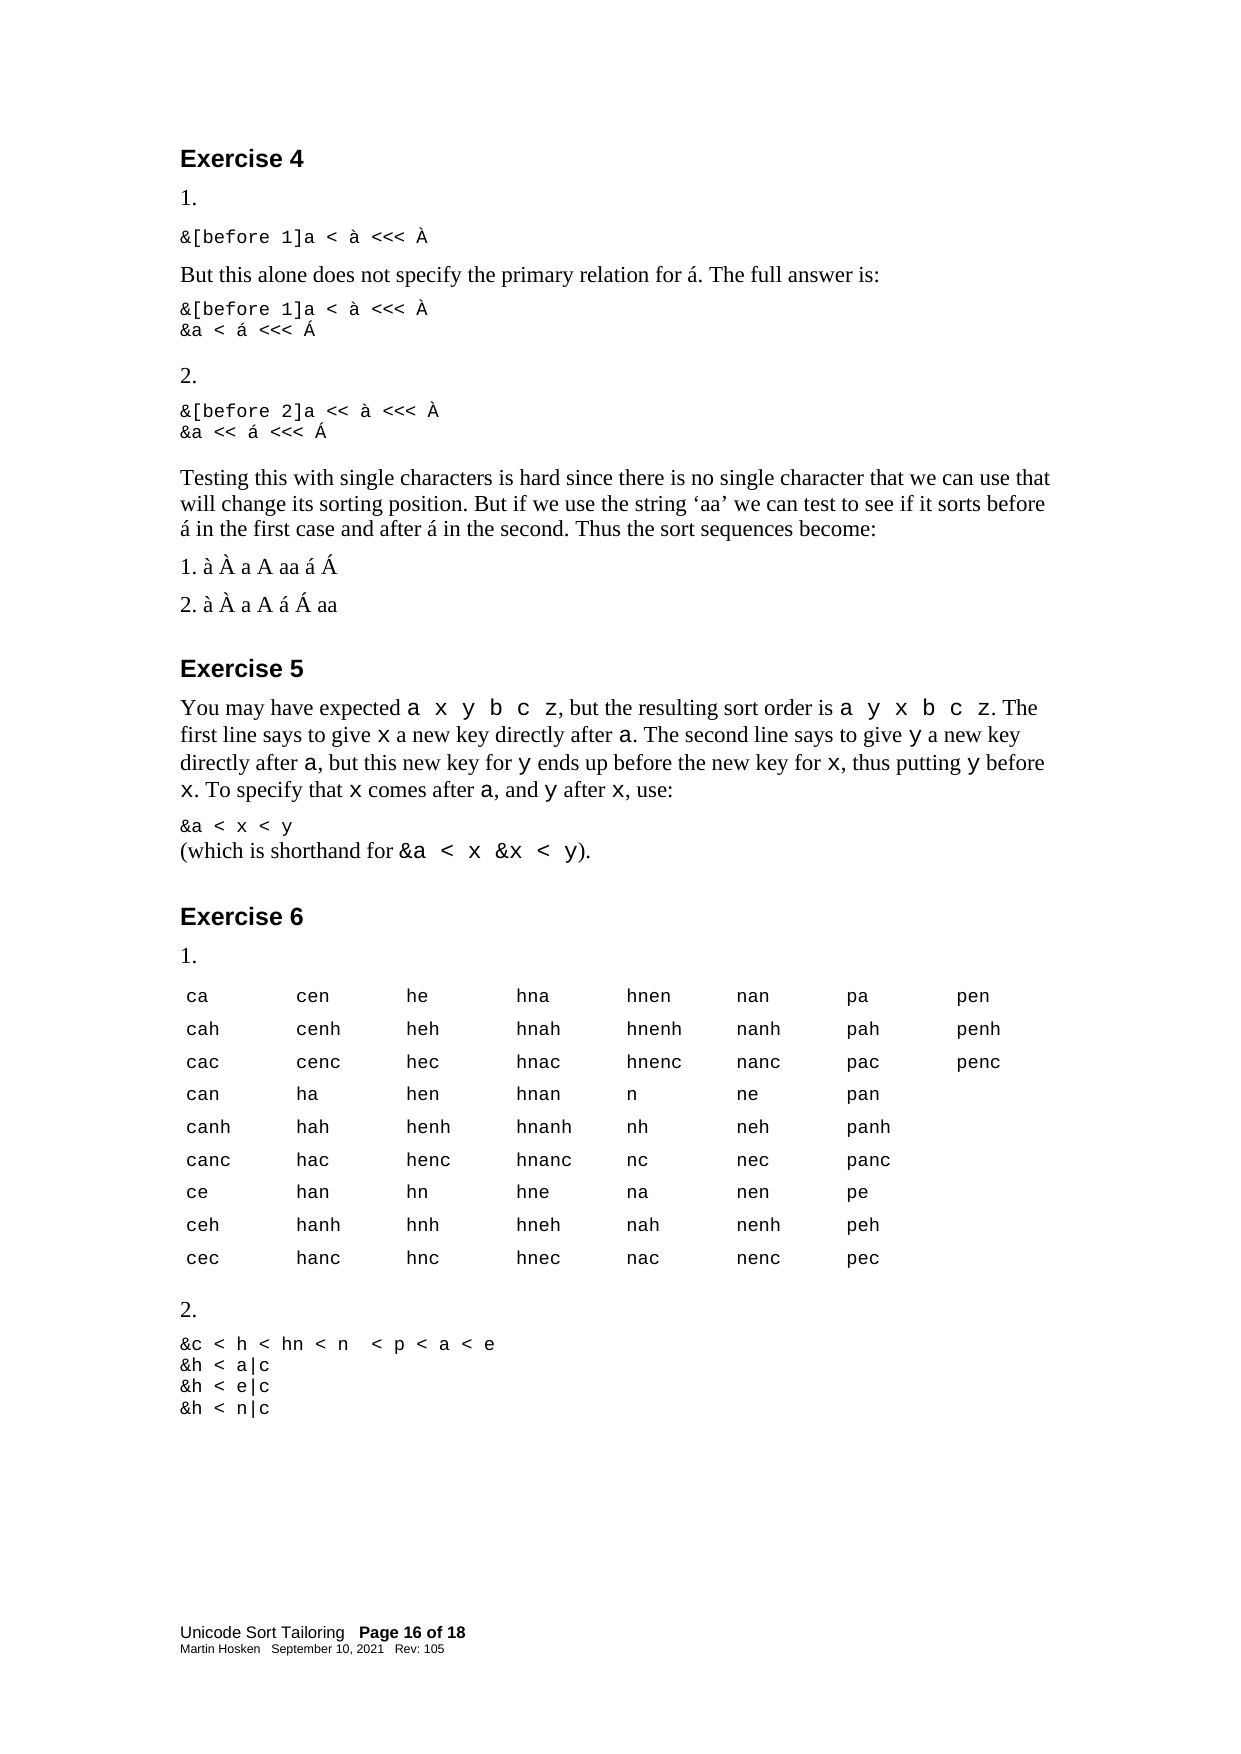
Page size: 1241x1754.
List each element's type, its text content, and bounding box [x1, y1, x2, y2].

table_cell [950, 1145, 1061, 1177]
table_header hna [510, 981, 620, 1014]
table_cell hec [400, 1047, 510, 1079]
text You may have expected a x y b c z, but the resulting sort order is a y x b c z. The first line says to give x a new key directly after a. The second line says to give y a new key directly after a, but this new key for y ends up before the new key for x, thus putting y before x. To specify that x comes after a, and y after x, use: [180, 695, 1061, 804]
table_cell hnac [510, 1047, 620, 1079]
table_cell pe [840, 1178, 950, 1210]
text &h < e|c [180, 1377, 1061, 1398]
subtitle Exercise 6 [180, 903, 1061, 931]
table_cell pec [840, 1243, 950, 1276]
table_cell na [620, 1178, 730, 1210]
text (which is shorthand for &a < x &x < y). [180, 838, 1061, 865]
text 2. [180, 363, 1061, 389]
table_cell n [620, 1079, 730, 1112]
table_cell nenh [730, 1210, 840, 1243]
table_cell hnah [510, 1014, 620, 1047]
table_cell nh [620, 1112, 730, 1145]
table_cell ha [290, 1079, 400, 1112]
text Testing this with single characters is hard since there is no single character that we can use that will change its sorting position. But if we use the string ‘aa’ we can test to see if it sorts before á in the first case and after á in the second. Thus the sort sequences become: [180, 465, 1061, 541]
table_cell henc [400, 1145, 510, 1177]
table_cell hnenc [620, 1047, 730, 1079]
table_cell ceh [180, 1210, 290, 1243]
table_cell hn [400, 1178, 510, 1210]
table_header cen [290, 981, 400, 1014]
table_cell pac [840, 1047, 950, 1079]
table_cell [950, 1243, 1061, 1276]
table_cell nanh [730, 1014, 840, 1047]
text &c < h < hn < n < p < a < e [180, 1335, 1061, 1356]
table_header he [400, 981, 510, 1014]
text &a < x < y [180, 817, 1061, 838]
table_cell can [180, 1079, 290, 1112]
table_cell cec [180, 1243, 290, 1276]
table_cell hneh [510, 1210, 620, 1243]
table_cell hnec [510, 1243, 620, 1276]
table_cell canh [180, 1112, 290, 1145]
table_header ca [180, 981, 290, 1014]
table_cell [950, 1210, 1061, 1243]
table_cell heh [400, 1014, 510, 1047]
text &h < a|c [180, 1356, 1061, 1377]
table_cell cenc [290, 1047, 400, 1079]
table_cell panc [840, 1145, 950, 1177]
table_cell hnanc [510, 1145, 620, 1177]
table_header pen [950, 981, 1061, 1014]
table_cell hnanh [510, 1112, 620, 1145]
table_header pa [840, 981, 950, 1014]
text 1. [180, 185, 1061, 211]
table_cell [950, 1112, 1061, 1145]
table_cell pah [840, 1014, 950, 1047]
table_header nan [730, 981, 840, 1014]
table_cell nc [620, 1145, 730, 1177]
table_cell peh [840, 1210, 950, 1243]
table_cell ne [730, 1079, 840, 1112]
text 2. à À a A á Á aa [180, 592, 1061, 617]
table_cell penh [950, 1014, 1061, 1047]
table_cell hnan [510, 1079, 620, 1112]
table_cell hnc [400, 1243, 510, 1276]
table_cell [950, 1079, 1061, 1112]
table_cell nah [620, 1210, 730, 1243]
table_cell hac [290, 1145, 400, 1177]
table_cell hen [400, 1079, 510, 1112]
table_cell penc [950, 1047, 1061, 1079]
text &[before 1]a < à <<< À [180, 300, 1061, 321]
table_cell panh [840, 1112, 950, 1145]
text 1. [180, 943, 1061, 969]
table_cell pan [840, 1079, 950, 1112]
table_cell ce [180, 1178, 290, 1210]
subtitle Exercise 5 [180, 655, 1061, 683]
table_cell neh [730, 1112, 840, 1145]
text &a << á <<< Á [180, 423, 1061, 444]
table_cell nec [730, 1145, 840, 1177]
table_header hnen [620, 981, 730, 1014]
subtitle Exercise 4 [180, 145, 1061, 173]
table_cell nenc [730, 1243, 840, 1276]
table_cell hanc [290, 1243, 400, 1276]
text &[before 1]a < à <<< À [180, 223, 1061, 249]
table_cell hnenh [620, 1014, 730, 1047]
table_cell cenh [290, 1014, 400, 1047]
table_cell cac [180, 1047, 290, 1079]
table_cell nac [620, 1243, 730, 1276]
table_cell henh [400, 1112, 510, 1145]
table_cell hne [510, 1178, 620, 1210]
text &[before 2]a << à <<< À [180, 401, 1061, 423]
text 2. [180, 1297, 1061, 1322]
table_cell hah [290, 1112, 400, 1145]
table_cell hnh [400, 1210, 510, 1243]
table_cell cah [180, 1014, 290, 1047]
table_cell han [290, 1178, 400, 1210]
table_cell nen [730, 1178, 840, 1210]
table_cell nanc [730, 1047, 840, 1079]
text &h < n|c [180, 1398, 1061, 1420]
text 1. à À a A aa á Á [180, 554, 1061, 579]
text But this alone does not specify the primary relation for á. The full answer is: [180, 262, 1061, 287]
table_cell [950, 1178, 1061, 1210]
text &a < á <<< Á [180, 321, 1061, 342]
table_cell hanh [290, 1210, 400, 1243]
table_cell canc [180, 1145, 290, 1177]
